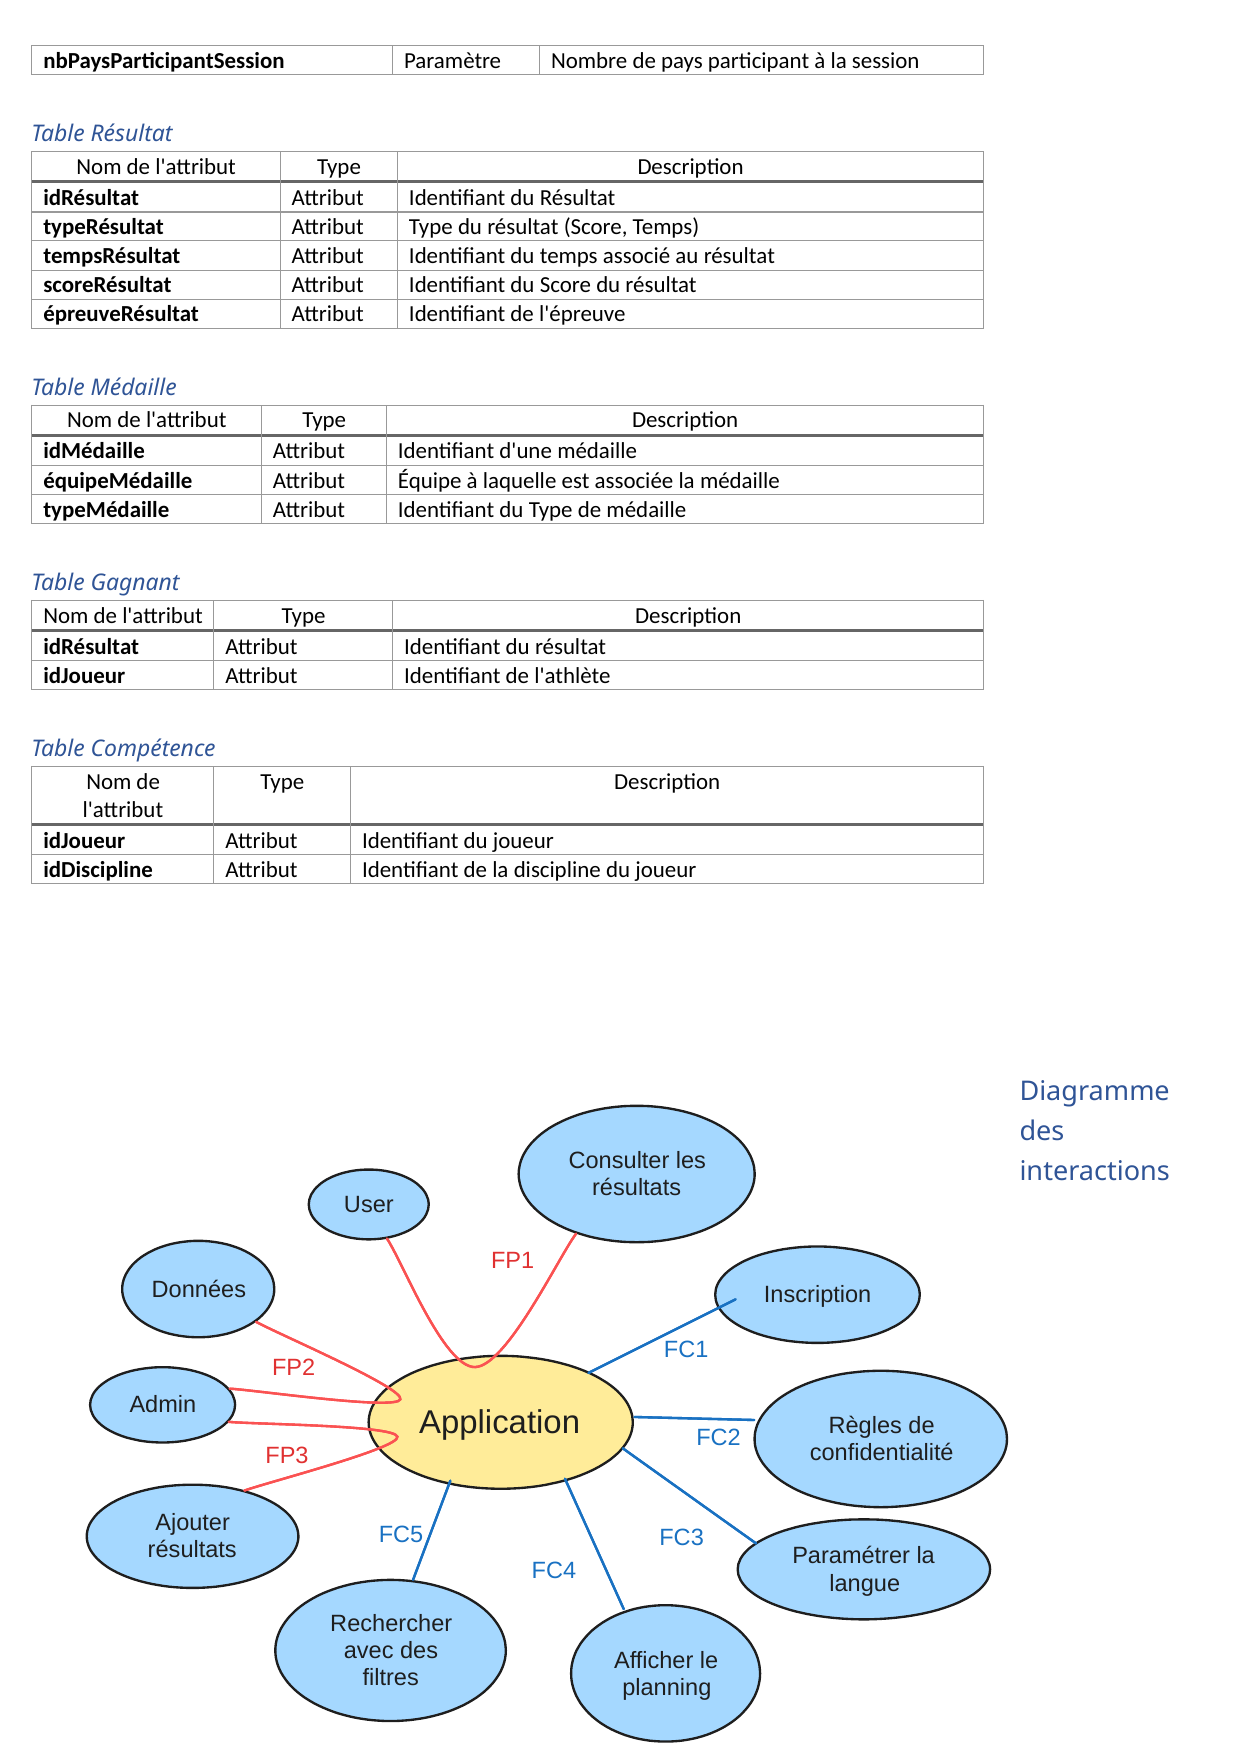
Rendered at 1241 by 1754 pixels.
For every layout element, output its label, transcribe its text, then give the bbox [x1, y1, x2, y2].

table_cell Identifiant du Résultat [398, 183, 983, 211]
table_cell Équipe à laquelle est associée la médaille [387, 466, 983, 494]
table_cell Identifiant de l'athlète [393, 661, 983, 689]
table_cell Attribut [214, 632, 392, 660]
table_cell Paramètre [393, 46, 539, 74]
table_cell Identifiant du joueur [351, 826, 983, 854]
table_cell Nombre de pays participant à la session [540, 46, 983, 74]
subtitle Table Gagnant [31, 566, 1211, 597]
subtitle Table Médaille [31, 371, 1211, 402]
table_cell épreuveRésultat [32, 300, 280, 328]
table_cell Attribut [262, 495, 386, 523]
table_header Type [262, 406, 386, 433]
table_header Type [281, 152, 397, 180]
table_cell scoreRésultat [32, 271, 280, 298]
table_cell idJoueur [32, 661, 213, 689]
table_cell Identifiant d'une médaille [387, 437, 983, 465]
table_header Description [351, 767, 983, 823]
subtitle Diagramme des interactions [31, 1072, 1211, 1188]
table_cell Attribut [262, 437, 386, 465]
table_cell Identifiant du Type de médaille [387, 495, 983, 523]
table_cell Attribut [214, 661, 392, 689]
table_cell idRésultat [32, 183, 280, 211]
table_header Nom de l'attribut [32, 152, 280, 180]
table_header Type [214, 767, 350, 823]
table_header Nom de l'attribut [32, 601, 213, 629]
table_header Description [387, 406, 983, 433]
table_cell idJoueur [32, 826, 213, 854]
table_cell Attribut [281, 183, 397, 211]
table_cell Identifiant de l'épreuve [398, 300, 983, 328]
table_header Description [393, 601, 983, 629]
table_header Description [398, 152, 983, 180]
table_header Type [214, 601, 392, 629]
table_cell idMédaille [32, 437, 261, 465]
table_cell Attribut [262, 466, 386, 494]
table_header Nom de l'attribut [32, 406, 261, 433]
table_cell Attribut [281, 300, 397, 328]
table_cell Attribut [214, 826, 350, 854]
table_cell Identifiant de la discipline du joueur [351, 855, 983, 883]
table_cell nbPaysParticipantSession [32, 46, 392, 74]
subtitle Table Résultat [31, 117, 1211, 149]
table_cell Identifiant du Score du résultat [398, 271, 983, 298]
table_cell tempsRésultat [32, 241, 280, 269]
table_cell Identifiant du temps associé au résultat [398, 241, 983, 269]
table_cell Attribut [214, 855, 350, 883]
table_cell Identifiant du résultat [393, 632, 983, 660]
table_cell Attribut [281, 241, 397, 269]
table_cell Attribut [281, 271, 397, 298]
table_cell idRésultat [32, 632, 213, 660]
table_cell équipeMédaille [32, 466, 261, 494]
table_header Nom de l'attribut [32, 767, 213, 823]
table_cell idDiscipline [32, 855, 213, 883]
table_cell Attribut [281, 213, 397, 240]
table_cell Type du résultat (Score, Temps) [398, 213, 983, 240]
table_cell typeRésultat [32, 213, 280, 240]
table_cell typeMédaille [32, 495, 261, 523]
subtitle Table Compétence [31, 732, 1211, 763]
